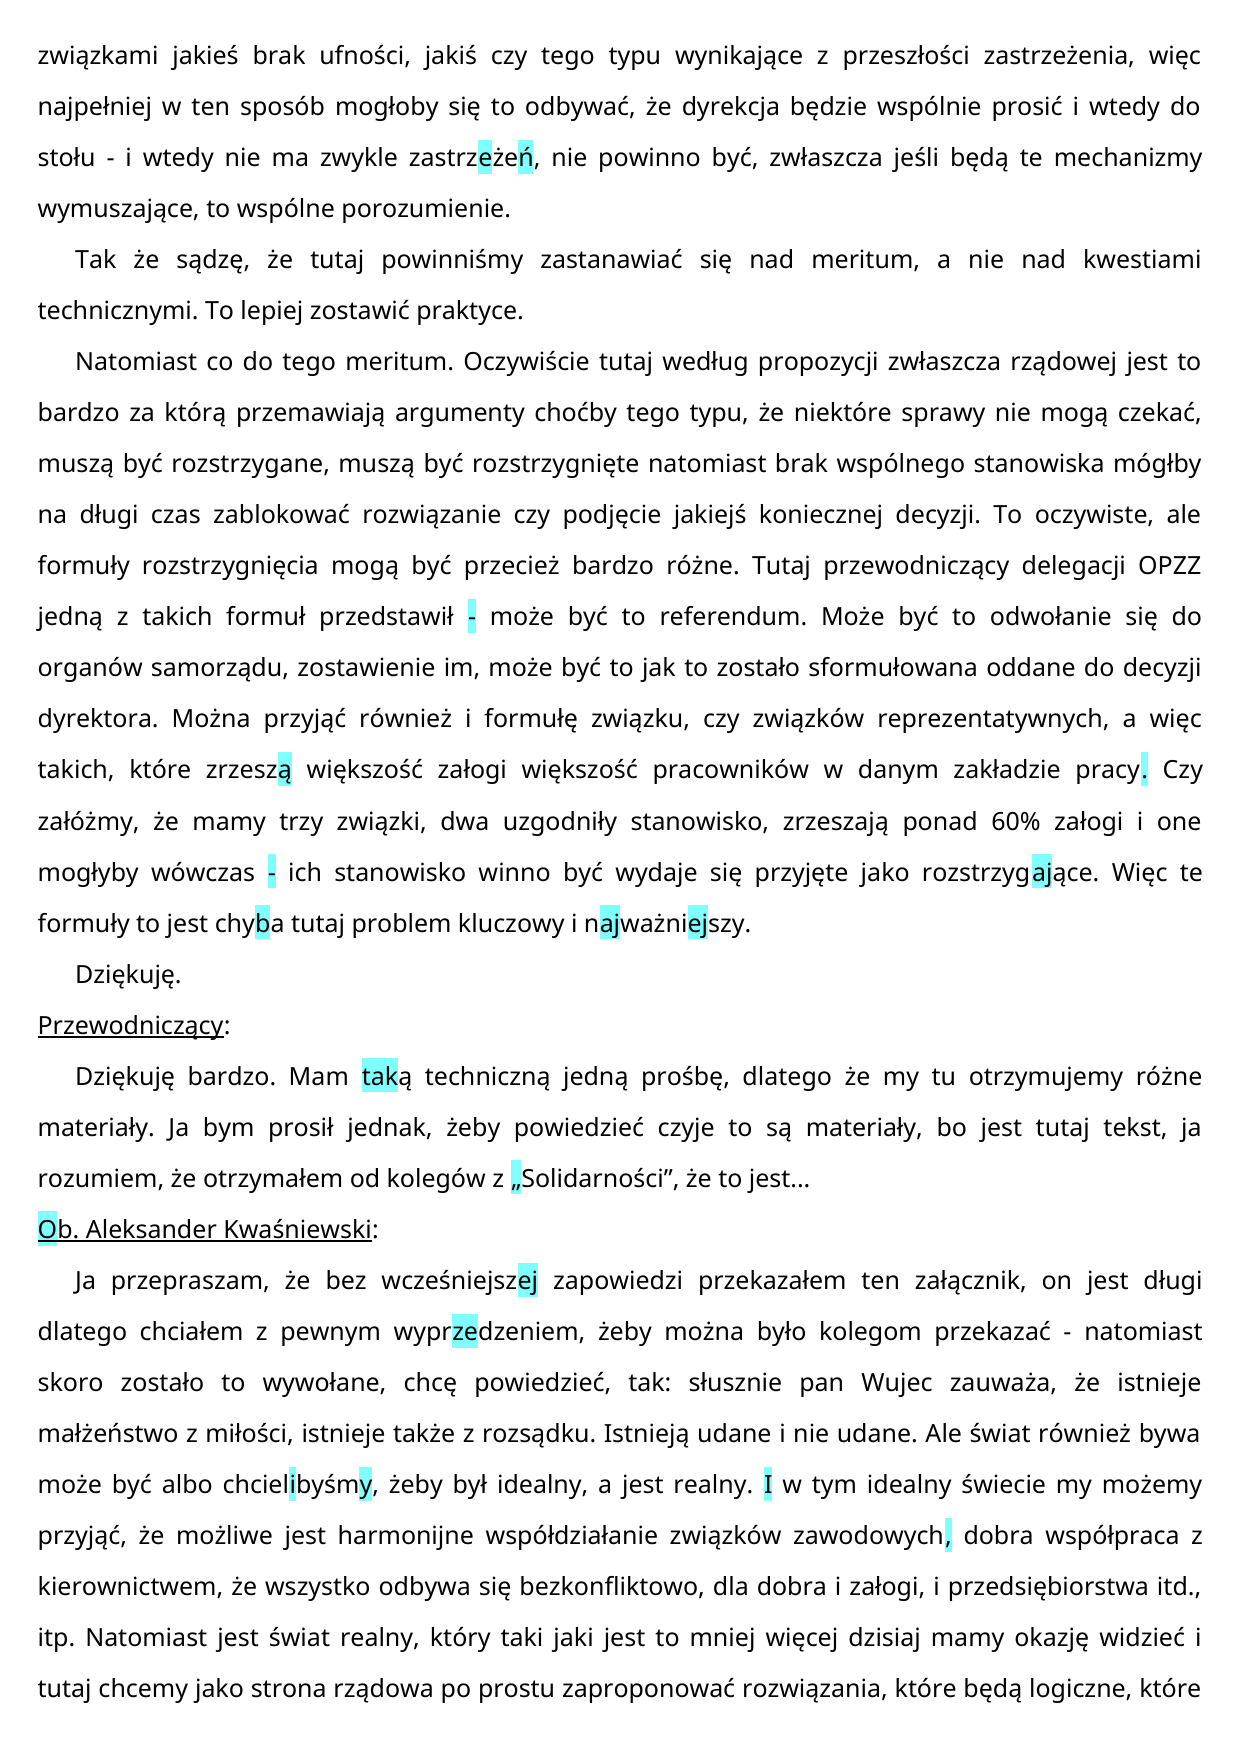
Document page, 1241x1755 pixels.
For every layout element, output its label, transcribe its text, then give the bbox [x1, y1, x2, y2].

text Tak że sądzę, że tutaj powinniśmy zastanawiać się nad meritum, a nie nad kwestiami technicznymi. To lepiej zostawić praktyce. [37, 242, 1203, 327]
text Natomiast co do tego meritum. Oczywiście tutaj według propozycji zwłaszcza rządowej jest to bardzo za którą przemawiają argumenty choćby tego typu, że niektóre sprawy nie mogą czekać, muszą być rozstrzygane, muszą być rozstrzygnięte natomiast brak wspólnego stanowiska mógłby na długi czas zablokować rozwiązanie czy podjęcie jakiejś koniecznej decyzji. To oczywiste, ale formuły rozstrzygnięcia mogą być przecież bardzo różne. Tutaj przewodniczący delegacji OPZZ jedną z takich formuł przedstawił - może być to referendum. Może być to odwołanie się do organów samorządu, zostawienie im, może być to jak to zostało sformułowana oddane do decyzji dyrektora. Można przyjąć również i formułę związku, czy związków reprezentatywnych, a więc takich, które zrzeszą większość załogi większość pracowników w danym zakładzie pracy. Czy załóżmy, że mamy trzy związki, dwa uzgodniły stanowisko, zrzeszają ponad 60% załogi i one mogłyby wówczas - ich stanowisko winno być wydaje się przyjęte jako rozstrzygające. Więc te formuły to jest chyba tutaj problem kluczowy i najważniejszy. [37, 344, 1203, 939]
text Dziękuję bardzo. Mam taką techniczną jedną prośbę, dlatego że my tu otrzymujemy różne materiały. Ja bym prosił jednak, żeby powiedzieć czyje to są materiały, bo jest tutaj tekst, ja rozumiem, że otrzymałem od kolegów z „Solidarności”, że to jest... [37, 1058, 1203, 1194]
text Przewodniczący: [37, 1007, 1203, 1041]
text Dziękuję. [37, 956, 1203, 990]
text Ob. Aleksander Kwaśniewski: [37, 1211, 1203, 1246]
text związkami jakieś brak ufności, jakiś czy tego typu wynikające z przeszłości zastrzeżenia, więc najpełniej w ten sposób mogłoby się to odbywać, że dyrekcja będzie wspólnie prosić i wtedy do stołu - i wtedy nie ma zwykle zastrzeżeń, nie powinno być, zwłaszcza jeśli będą te mechanizmy wymuszające, to wspólne porozumienie. [37, 37, 1203, 225]
text Ja przepraszam, że bez wcześniejszej zapowiedzi przekazałem ten załącznik, on jest długi dlatego chciałem z pewnym wyprzedzeniem, żeby można było kolegom przekazać - natomiast skoro zostało to wywołane, chcę powiedzieć, tak: słusznie pan Wujec zauważa, że istnieje małżeństwo z miłości, istnieje także z rozsądku. Istnieją udane i nie udane. Ale świat również bywa może być albo chcielibyśmy, żeby był idealny, a jest realny. I w tym idealny świecie my możemy przyjąć, że możliwe jest harmonijne współdziałanie związków zawodowych, dobra współpraca z kierownictwem, że wszystko odbywa się bezkonfliktowo, dla dobra i załogi, i przedsiębiorstwa itd., itp. Natomiast jest świat realny, który taki jaki jest to mniej więcej dzisiaj mamy okazję widzieć i tutaj chcemy jako strona rządowa po prostu zaproponować rozwiązania, które będą logiczne, które [37, 1262, 1203, 1705]
